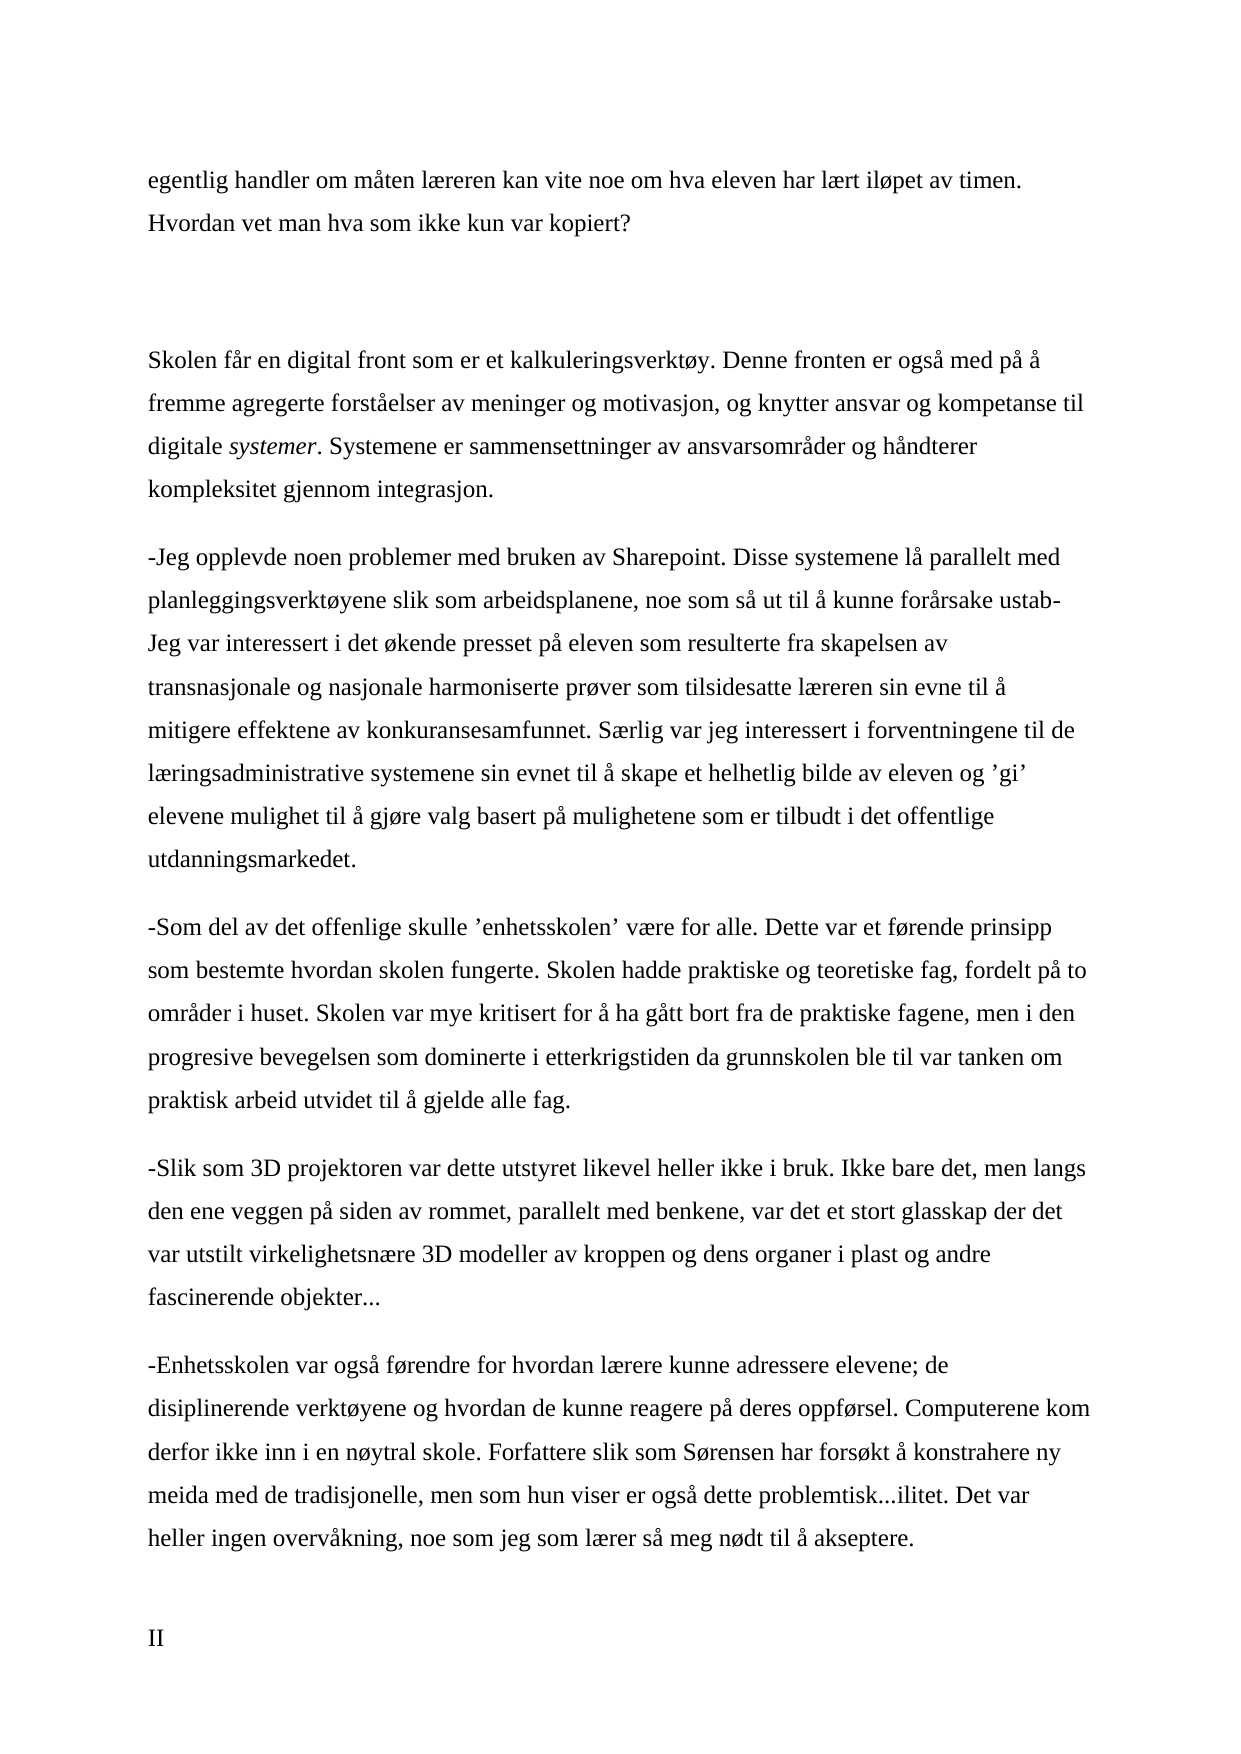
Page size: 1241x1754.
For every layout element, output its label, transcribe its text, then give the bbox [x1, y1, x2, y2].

text -Enhetsskolen var også førendre for hvordan lærere kunne adressere elevene; de disiplinerende verktøyene og hvordan de kunne reagere på deres oppførsel. Computerene kom derfor ikke inn i en nøytral skole. Forfattere slik som Sørensen har forsøkt å konstrahere ny meida med de tradisjonelle, men som hun viser er også dette problemtisk...ilitet. Det var heller ingen overvåkning, noe som jeg som lærer så meg nødt til å akseptere. [148, 1350, 1092, 1552]
text -Som del av det offenlige skulle ’enhetsskolen’ være for alle. Dette var et førende prinsipp som bestemte hvordan skolen fungerte. Skolen hadde praktiske og teoretiske fag, fordelt på to områder i huset. Skolen var mye kritisert for å ha gått bort fra de praktiske fagene, men i den progresive bevegelsen som dominerte i etterkrigstiden da grunnskolen ble til var tanken om praktisk arbeid utvidet til å gjelde alle fag. [148, 912, 1092, 1113]
text -Jeg opplevde noen problemer med bruken av Sharepoint. Disse systemene lå parallelt med planleggingsverktøyene slik som arbeidsplanene, noe som så ut til å kunne forårsake ustab- Jeg var interessert i det økende presset på eleven som resulterte fra skapelsen av transnasjonale og nasjonale harmoniserte prøver som tilsidesatte læreren sin evne til å mitigere effektene av konkuransesamfunnet. Særlig var jeg interessert i forventningene til de læringsadministrative systemene sin evnet til å skape et helhetlig bilde av eleven og ’gi’ elevene mulighet til å gjøre valg basert på mulighetene som er tilbudt i det offentlige utdanningsmarkedet. [148, 542, 1092, 873]
text egentlig handler om måten læreren kan vite noe om hva eleven har lært iløpet av timen. Hvordan vet man hva som ikke kun var kopiert? [148, 165, 1092, 237]
text -Slik som 3D projektoren var dette utstyret likevel heller ikke i bruk. Ikke bare det, men langs den ene veggen på siden av rommet, parallelt med benkene, var det et stort glasskap der det var utstilt virkelighetsnære 3D modeller av kroppen og dens organer i plast og andre fascinerende objekter... [148, 1153, 1092, 1311]
text Skolen får en digital front som er et kalkuleringsverktøy. Denne fronten er også med på å fremme agregerte forståelser av meninger og motivasjon, og knytter ansvar og kompetanse til digitale systemer. Systemene er sammensettninger av ansvarsområder og håndterer kompleksitet gjennom integrasjon. [148, 345, 1092, 503]
